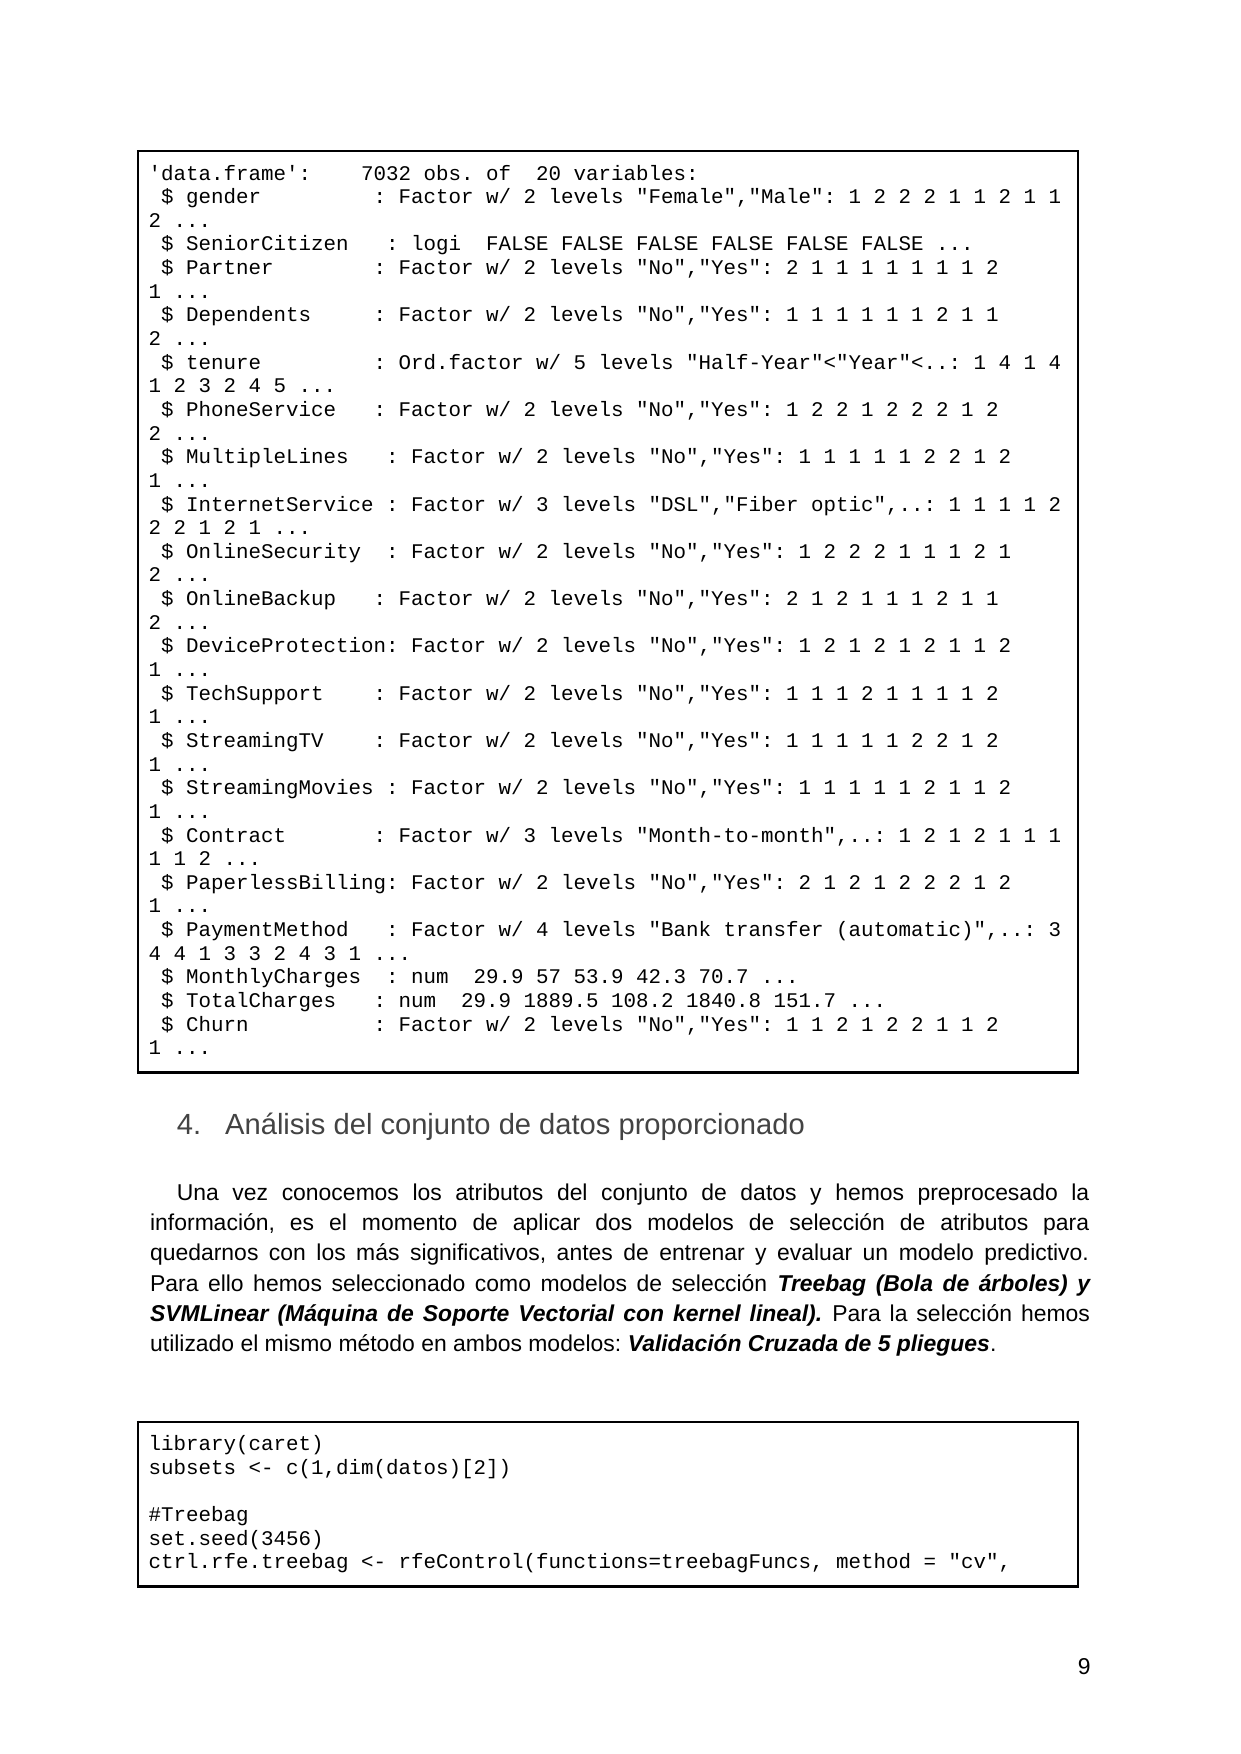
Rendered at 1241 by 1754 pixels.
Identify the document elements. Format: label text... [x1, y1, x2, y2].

table_header library(caret) subsets <- c(1,dim(datos)[2]) #Treebag set.seed(3456) ctrl.rfe.treebag <- rfeControl(functions=treebagFuncs, method = "cv", [139, 1423, 1077, 1585]
table_header 'data.frame': 7032 obs. of 20 variables: $ gender : Factor w/ 2 levels "Female","Male": 1 2 2 2 1 1 2 1 1 2 ... $ SeniorCitizen : logi FALSE FALSE FALSE FALSE FALSE FALSE ... $ Partner : Factor w/ 2 levels "No","Yes": 2 1 1 1 1 1 1 1 2 1 ... $ Dependents : Factor w/ 2 levels "No","Yes": 1 1 1 1 1 1 2 1 1 2 ... $ tenure : Ord.factor w/ 5 levels "Half-Year"<"Year"<..: 1 4 1 4 1 2 3 2 4 5 ... $ PhoneService : Factor w/ 2 levels "No","Yes": 1 2 2 1 2 2 2 1 2 2 ... $ MultipleLines : Factor w/ 2 levels "No","Yes": 1 1 1 1 1 2 2 1 2 1 ... $ InternetService : Factor w/ 3 levels "DSL","Fiber optic",..: 1 1 1 1 2 2 2 1 2 1 ... $ OnlineSecurity : Factor w/ 2 levels "No","Yes": 1 2 2 2 1 1 1 2 1 2 ... $ OnlineBackup : Factor w/ 2 levels "No","Yes": 2 1 2 1 1 1 2 1 1 2 ... $ DeviceProtection: Factor w/ 2 levels "No","Yes": 1 2 1 2 1 2 1 1 2 1 ... $ TechSupport : Factor w/ 2 levels "No","Yes": 1 1 1 2 1 1 1 1 2 1 ... $ StreamingTV : Factor w/ 2 levels "No","Yes": 1 1 1 1 1 2 2 1 2 1 ... $ StreamingMovies : Factor w/ 2 levels "No","Yes": 1 1 1 1 1 2 1 1 2 1 ... $ Contract : Factor w/ 3 levels "Month-to-month",..: 1 2 1 2 1 1 1 1 1 2 ... $ PaperlessBilling: Factor w/ 2 levels "No","Yes": 2 1 2 1 2 2 2 1 2 1 ... $ PaymentMethod : Factor w/ 4 levels "Bank transfer (automatic)",..: 3 4 4 1 3 3 2 4 3 1 ... $ MonthlyCharges : num 29.9 57 53.9 42.3 70.7 ... $ TotalCharges : num 29.9 1889.5 108.2 1840.8 151.7 ... $ Churn : Factor w/ 2 levels "No","Yes": 1 1 2 1 2 2 1 1 2 1 ... [139, 152, 1077, 1071]
subtitle 4. Análisis del conjunto de datos proporcionado [150, 1107, 1090, 1140]
text Una vez conocemos los atributos del conjunto de datos y hemos preprocesado la información, es el momento de aplicar dos modelos de selección de atributos para quedarnos con los más significativos, antes de entrenar y evaluar un modelo predictivo. Para ello hemos seleccionado como modelos de selección Treebag (Bola de árboles) y SVMLinear (Máquina de Soporte Vectorial con kernel lineal). Para la selección hemos utilizado el mismo método en ambos modelos: Validación Cruzada de 5 pliegues. [150, 1179, 1090, 1356]
